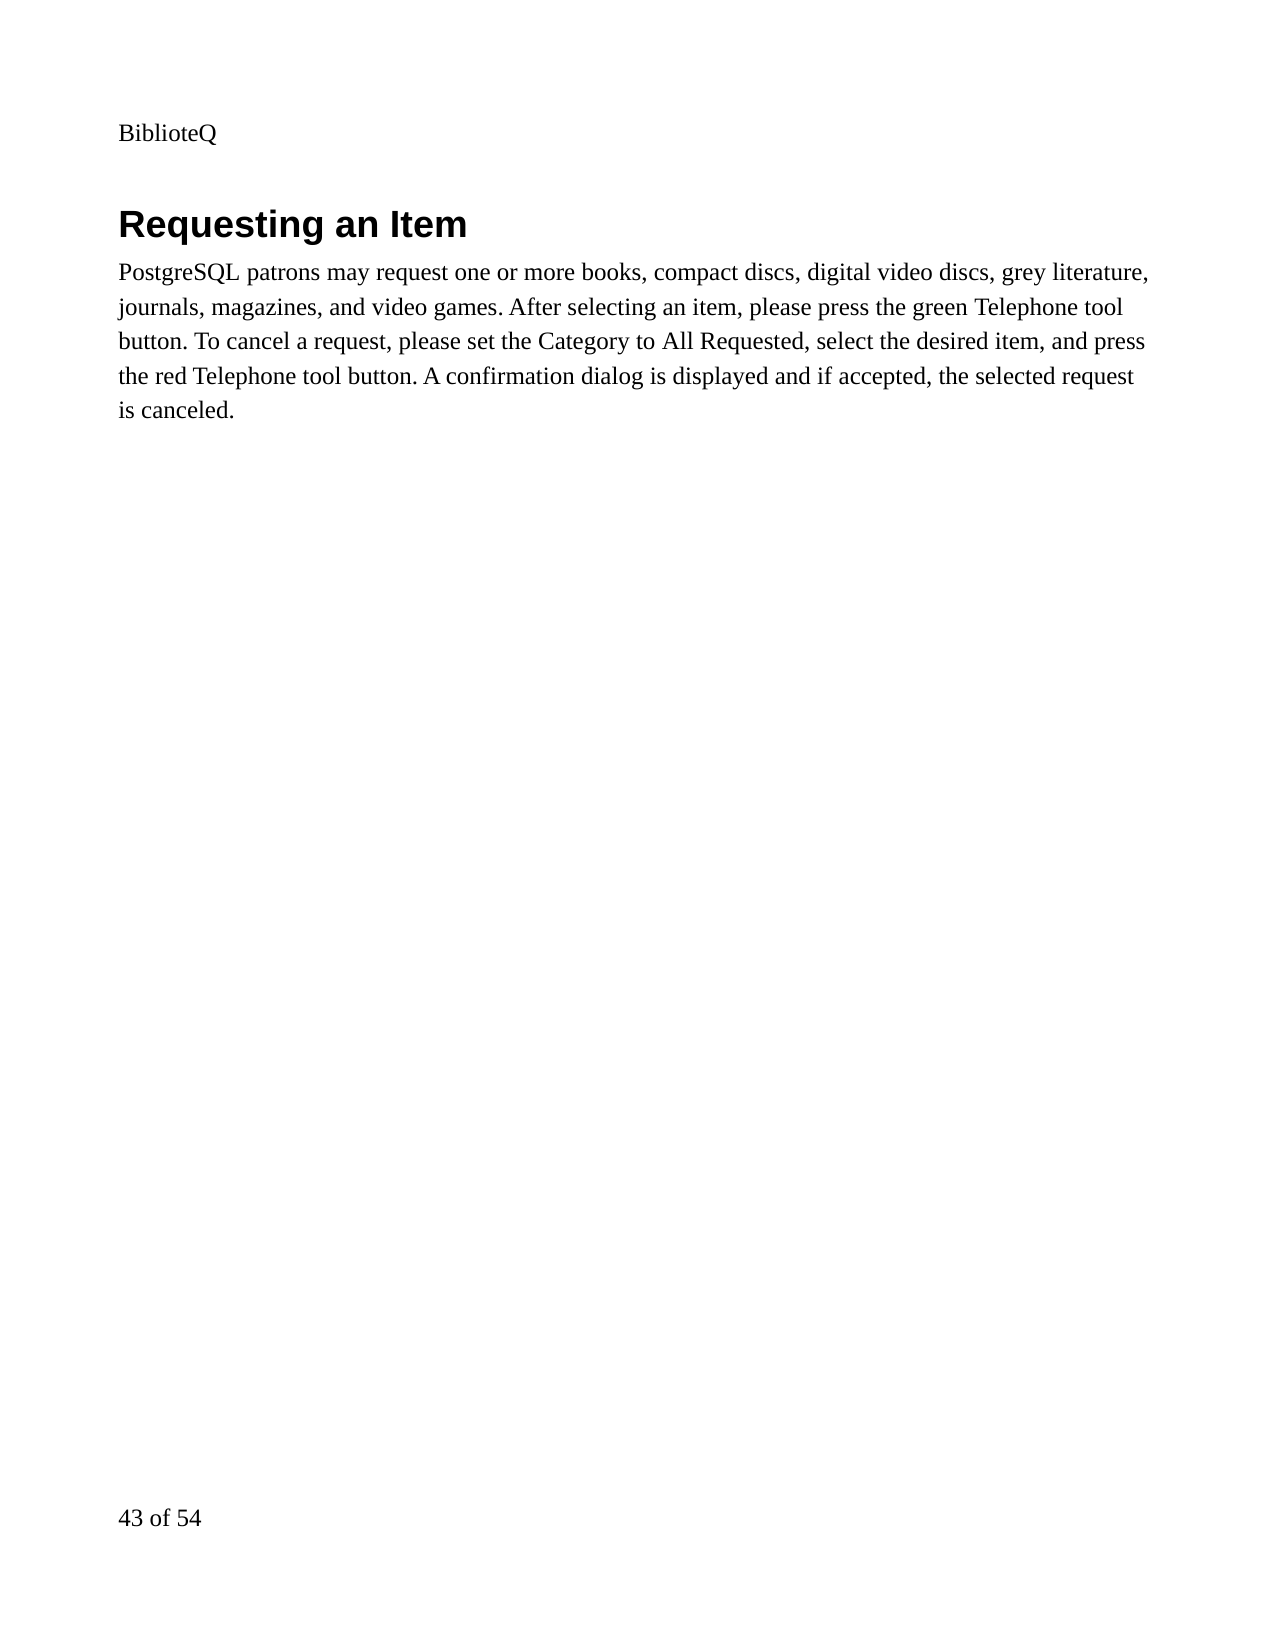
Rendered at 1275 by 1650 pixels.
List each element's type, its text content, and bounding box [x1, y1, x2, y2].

subtitle Requesting an Item [118, 201, 1157, 245]
text PostgreSQL patrons may request one or more books, compact discs, digital video discs, grey literature, journals, magazines, and video games. After selecting an item, please press the green Telephone tool button. To cancel a request, please set the Category to All Requested, select the desired item, and press the red Telephone tool button. A confirmation dialog is displayed and if accepted, the selected request is canceled. [118, 257, 1157, 424]
